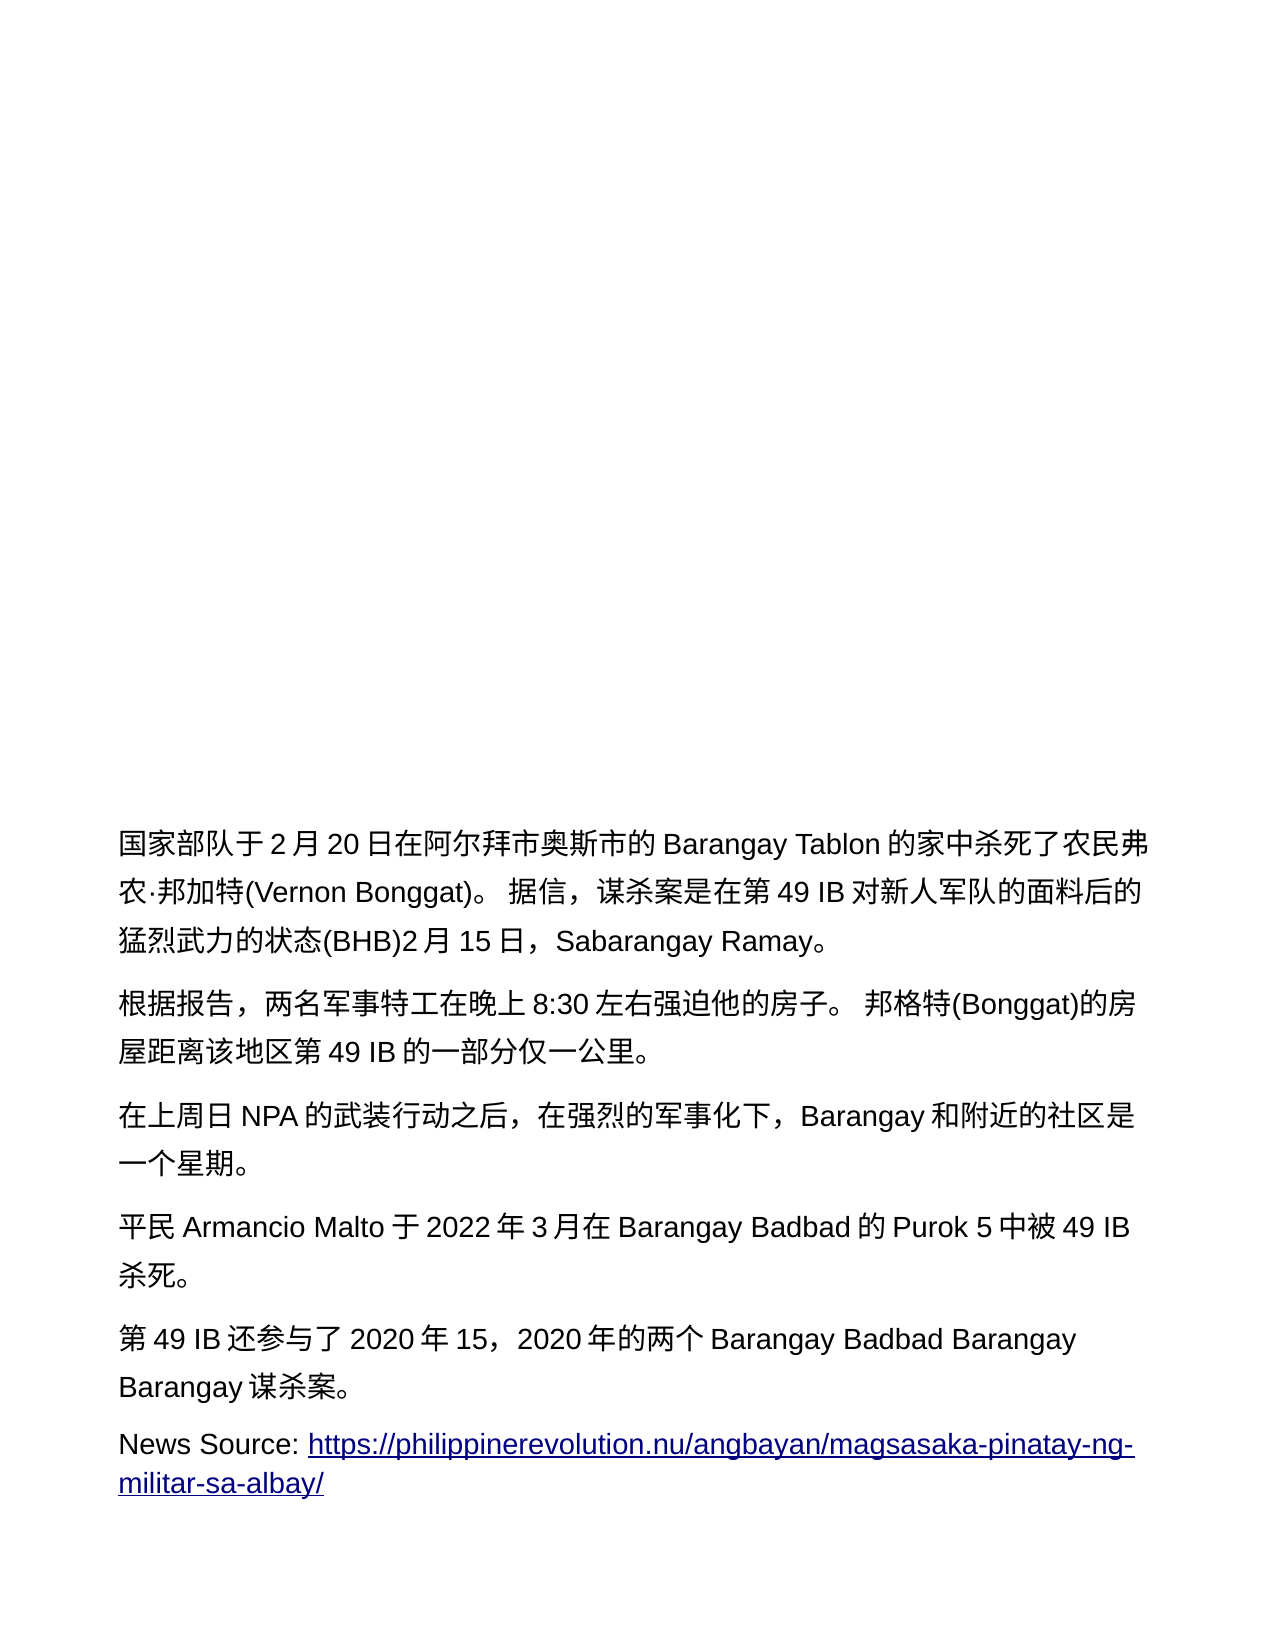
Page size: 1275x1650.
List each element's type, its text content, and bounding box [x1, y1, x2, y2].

text 第49 IB还参与了2020年15，2020年的两个Barangay Badbad Barangay Barangay谋杀案。 [118, 1315, 1157, 1406]
text 国家部队于2月20日在阿尔拜市奥斯市的Barangay Tablon的家中杀死了农民弗农·邦加特(Vernon Bonggat)。 据信，谋杀案是在第49 IB对新人军队的面料后的猛烈武力的状态(BHB)2月15日，Sabarangay Ramay。 [118, 118, 1157, 959]
text 在上周日NPA的武装行动之后，在强烈的军事化下，Barangay和附近的社区是一个星期。 [118, 1092, 1157, 1183]
text 平民Armancio Malto于2022年3月在Barangay Badbad的Purok 5中被49 IB杀死。 [118, 1204, 1157, 1294]
text News Source: https://philippinerevolution.nu/angbayan/magsasaka-pinatay-ng-militar-sa-albay/ [118, 1427, 1157, 1499]
text 根据报告，两名军事特工在晚上8:30左右强迫他的房子。 邦格特(Bonggat)的房屋距离该地区第49 IB的一部分仅一公里。 [118, 980, 1157, 1071]
